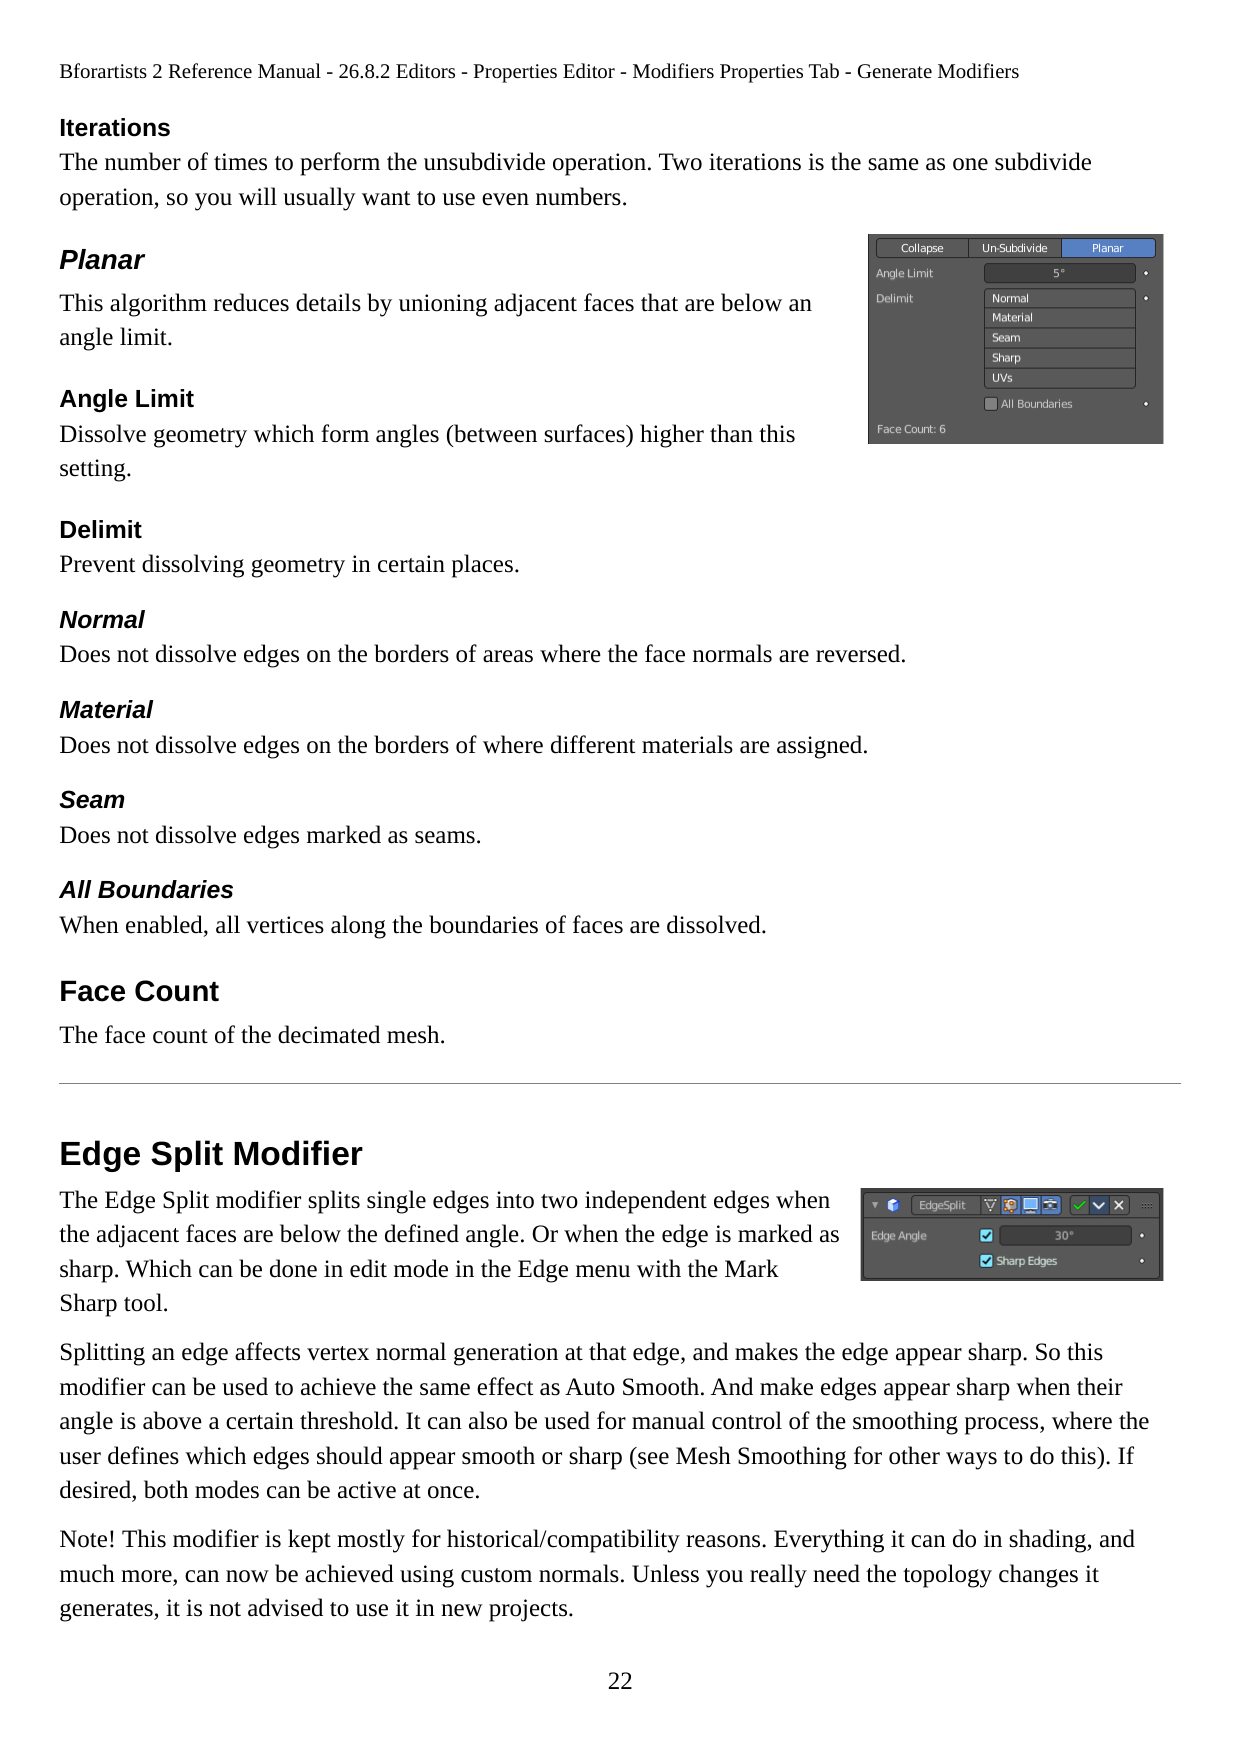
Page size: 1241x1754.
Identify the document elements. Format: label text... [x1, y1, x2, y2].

subtitle Iterations [59, 113, 1181, 141]
text Splitting an edge affects vertex normal generation at that edge, and makes the edge appear sharp. So this modifier can be used to achieve the same effect as Auto Smooth. And make edges appear sharp when their angle is above a certain threshold. It can also be used for manual control of the smoothing process, where the user defines which edges should appear smooth or sharp (see Mesh Smoothing for other ways to do this). If desired, both modes can be active at once. [59, 1337, 1181, 1504]
text Does not dissolve edges marked as seams. [59, 820, 1181, 848]
text The number of times to perform the unsubdivide operation. Two iterations is the same as one subdivide operation, so you will usually want to use even numbers. [59, 147, 1181, 211]
subtitle Planar [59, 243, 868, 275]
subtitle Normal [59, 605, 1181, 633]
subtitle Face Count [59, 973, 1181, 1007]
subtitle Edge Split Modifier [59, 1134, 1181, 1172]
subtitle Seam [59, 785, 1181, 813]
text Dissolve geometry which form angles (between surfaces) higher than this setting. [59, 419, 1181, 482]
text When enabled, all vertices along the boundaries of faces are dissolved. [59, 910, 1181, 939]
text Does not dissolve edges on the borders of areas where the face normals are reversed. [59, 639, 1181, 668]
subtitle Angle Limit [59, 384, 868, 412]
text Prevent dissolving geometry in certain places. [59, 549, 1181, 578]
subtitle All Boundaries [59, 875, 1181, 904]
text The Edge Split modifier splits single edges into two independent edges when the adjacent faces are below the defined angle. Or when the edge is marked as sharp. Which can be done in edit mode in the Edge menu with the Mark Sharp tool. [59, 1185, 1181, 1317]
subtitle Delimit [59, 515, 1181, 543]
subtitle [1164, 243, 1181, 275]
text Does not dissolve edges on the borders of where different materials are assigned. [59, 730, 1181, 758]
picture [868, 234, 1164, 444]
subtitle [1164, 384, 1181, 412]
picture [860, 1188, 1164, 1281]
text The face count of the decimated mesh. [59, 1020, 1181, 1048]
subtitle Material [59, 695, 1181, 723]
text Note! This modifier is kept mostly for historical/compatibility reasons. Everything it can do in shading, and much more, can now be achieved using custom normals. Unless you really need the topology changes it generates, it is not advised to use it in new projects. [59, 1524, 1181, 1622]
text This algorithm reduces details by unioning adjacent faces that are below an angle limit. [59, 288, 868, 351]
